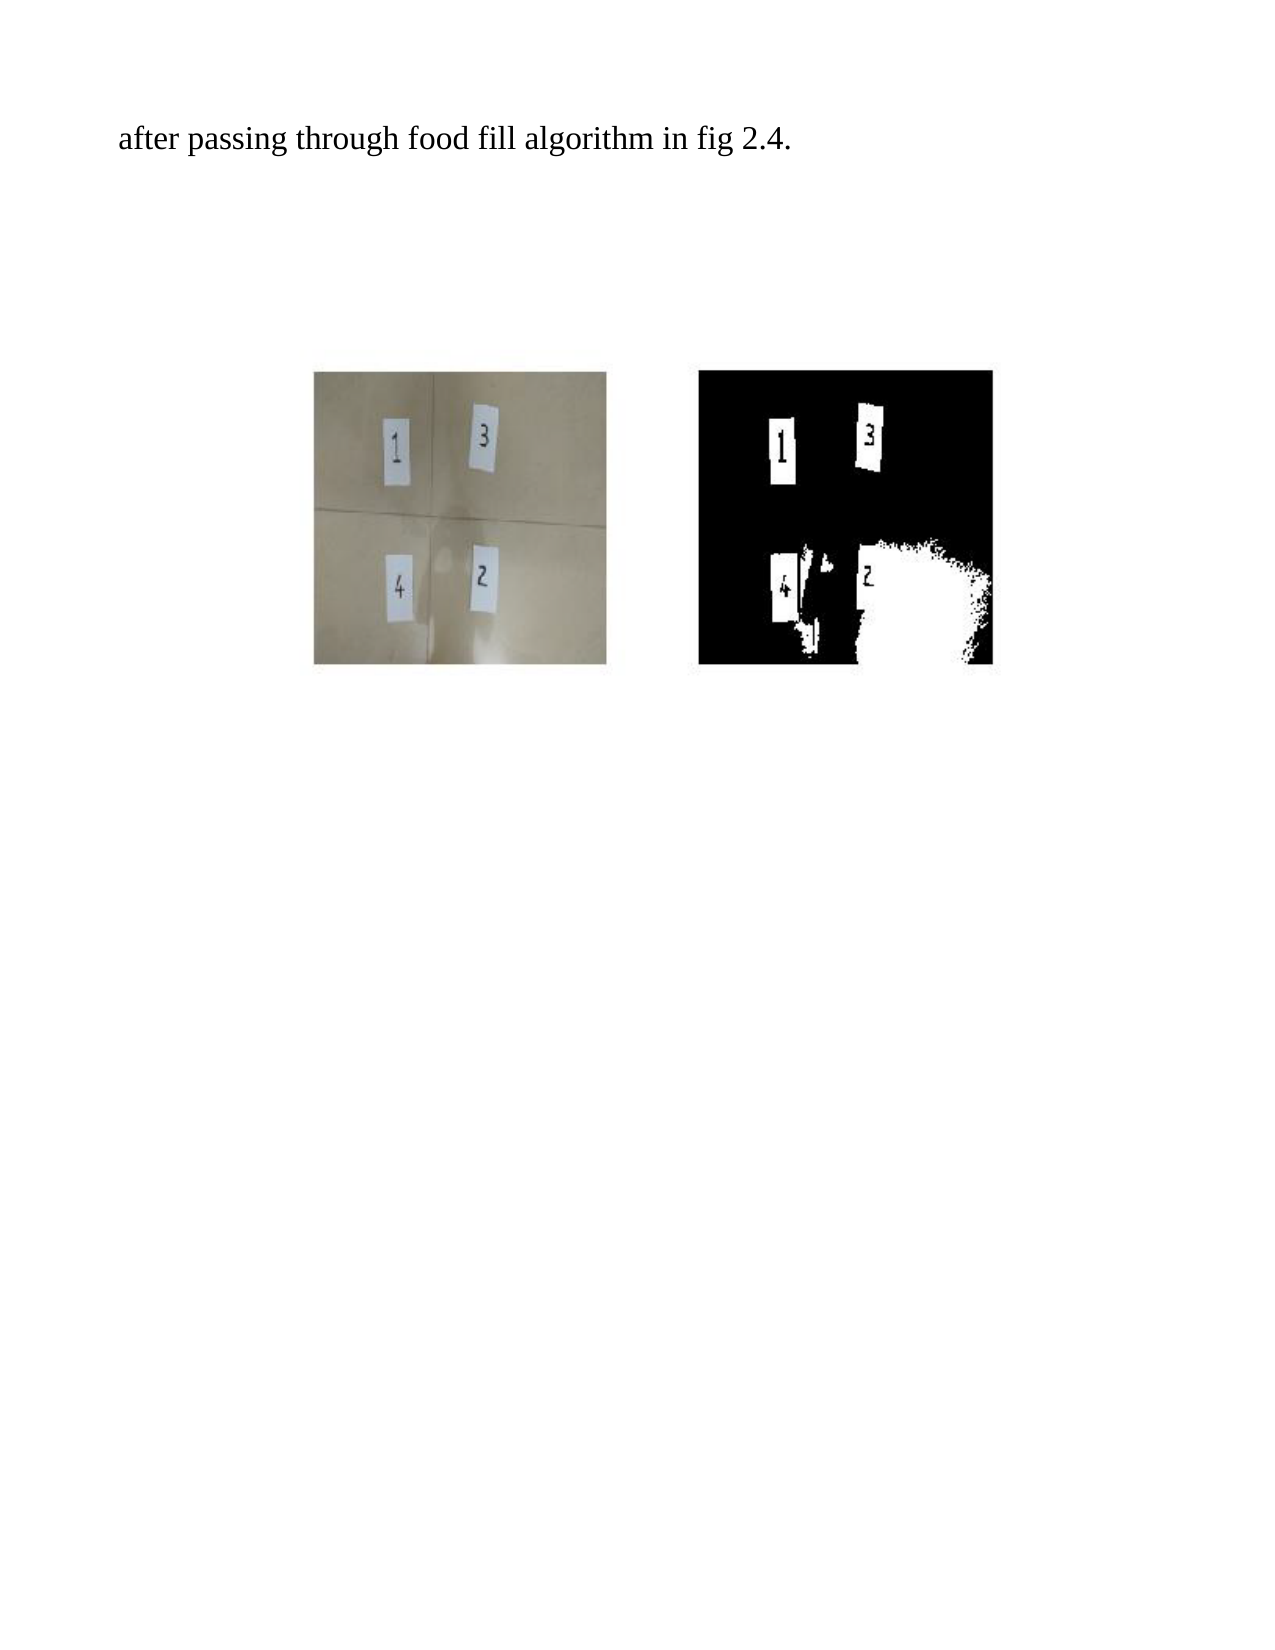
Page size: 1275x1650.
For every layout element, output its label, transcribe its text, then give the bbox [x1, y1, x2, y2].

picture [200, 200, 1075, 857]
text after passing through food fill algorithm in fig 2.4. [118, 118, 1157, 156]
